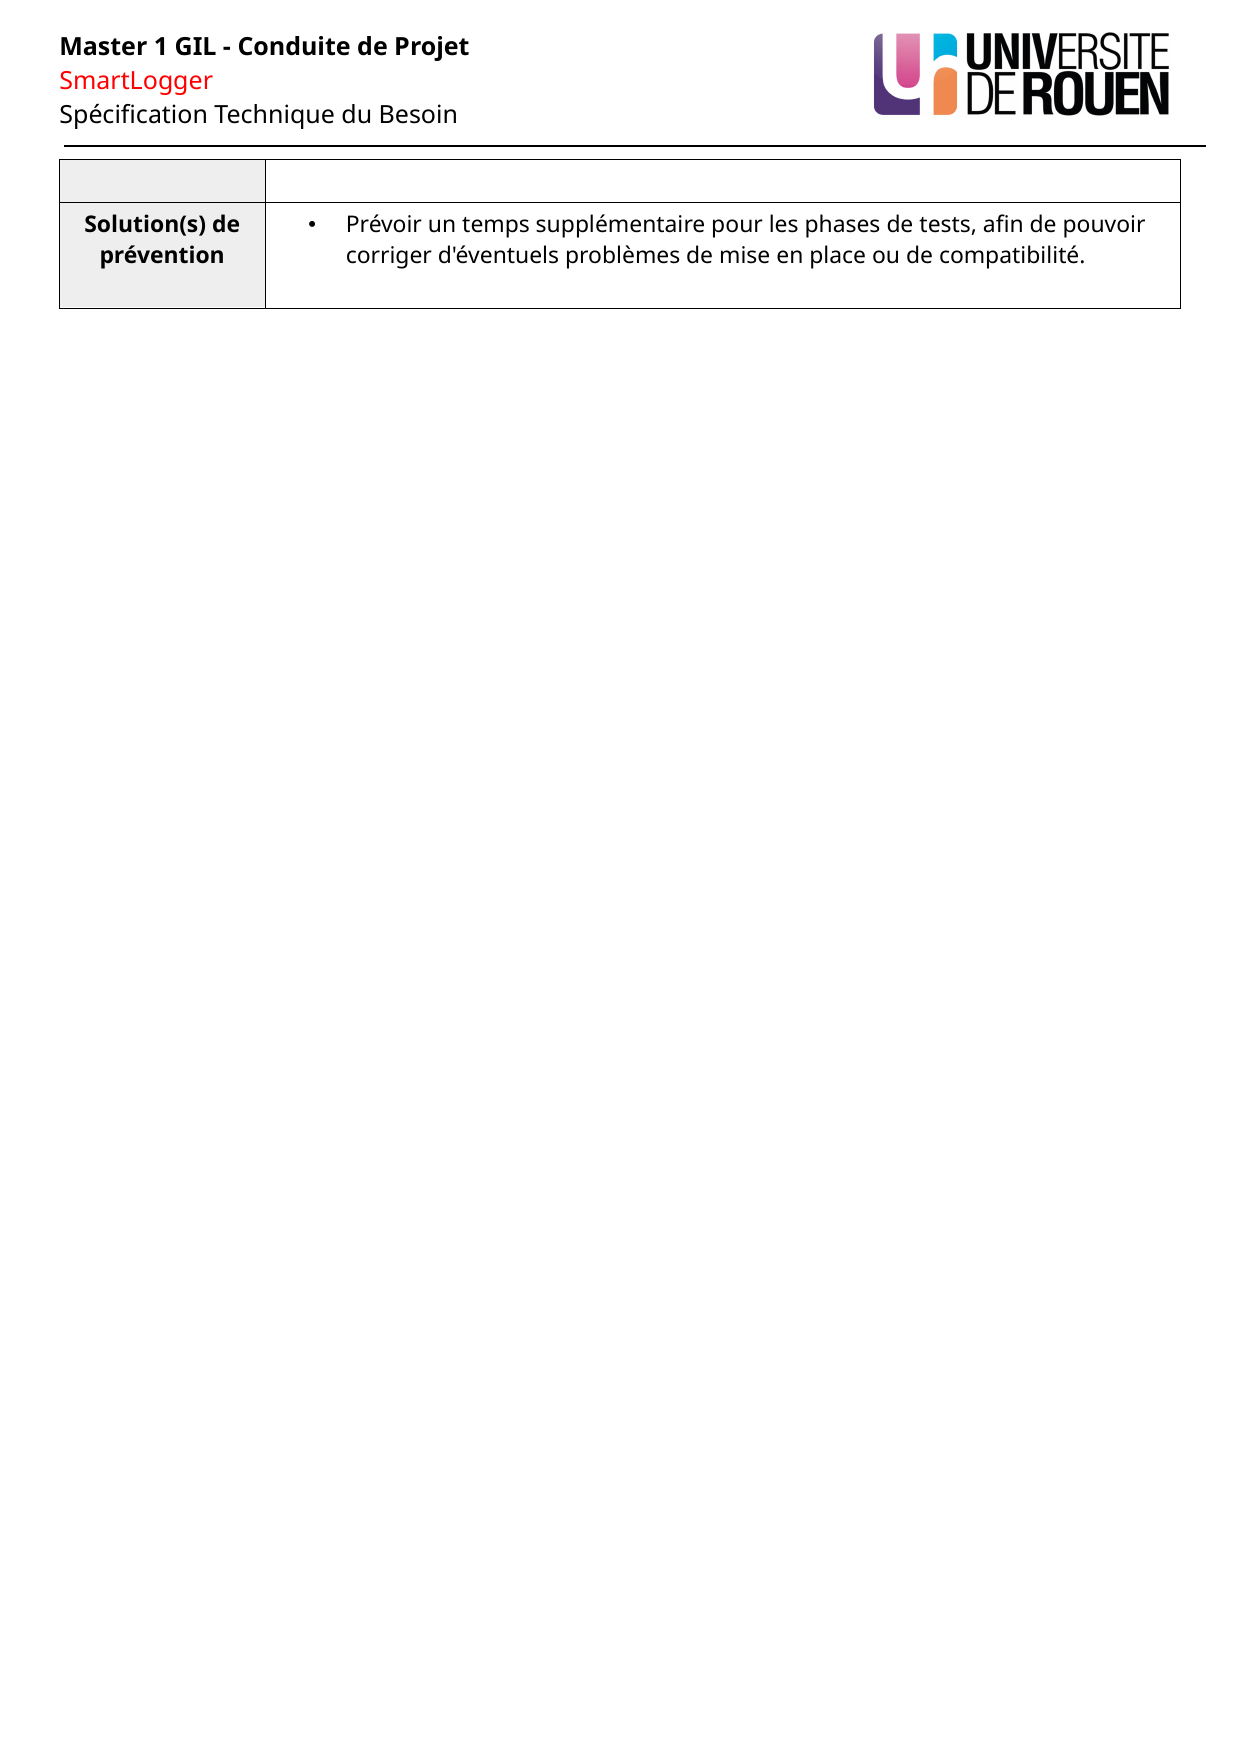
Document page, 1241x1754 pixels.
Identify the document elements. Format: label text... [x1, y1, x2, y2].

table_cell Prévoir un temps supplémentaire pour les phases de tests, afin de pouvoir corriger d'éventuels problèmes de mise en place ou de compatibilité. [266, 203, 1180, 307]
table_cell [60, 160, 265, 202]
table_cell Solution(s) de prévention [60, 203, 265, 307]
picture [872, 32, 1170, 118]
table_cell [266, 160, 1180, 202]
